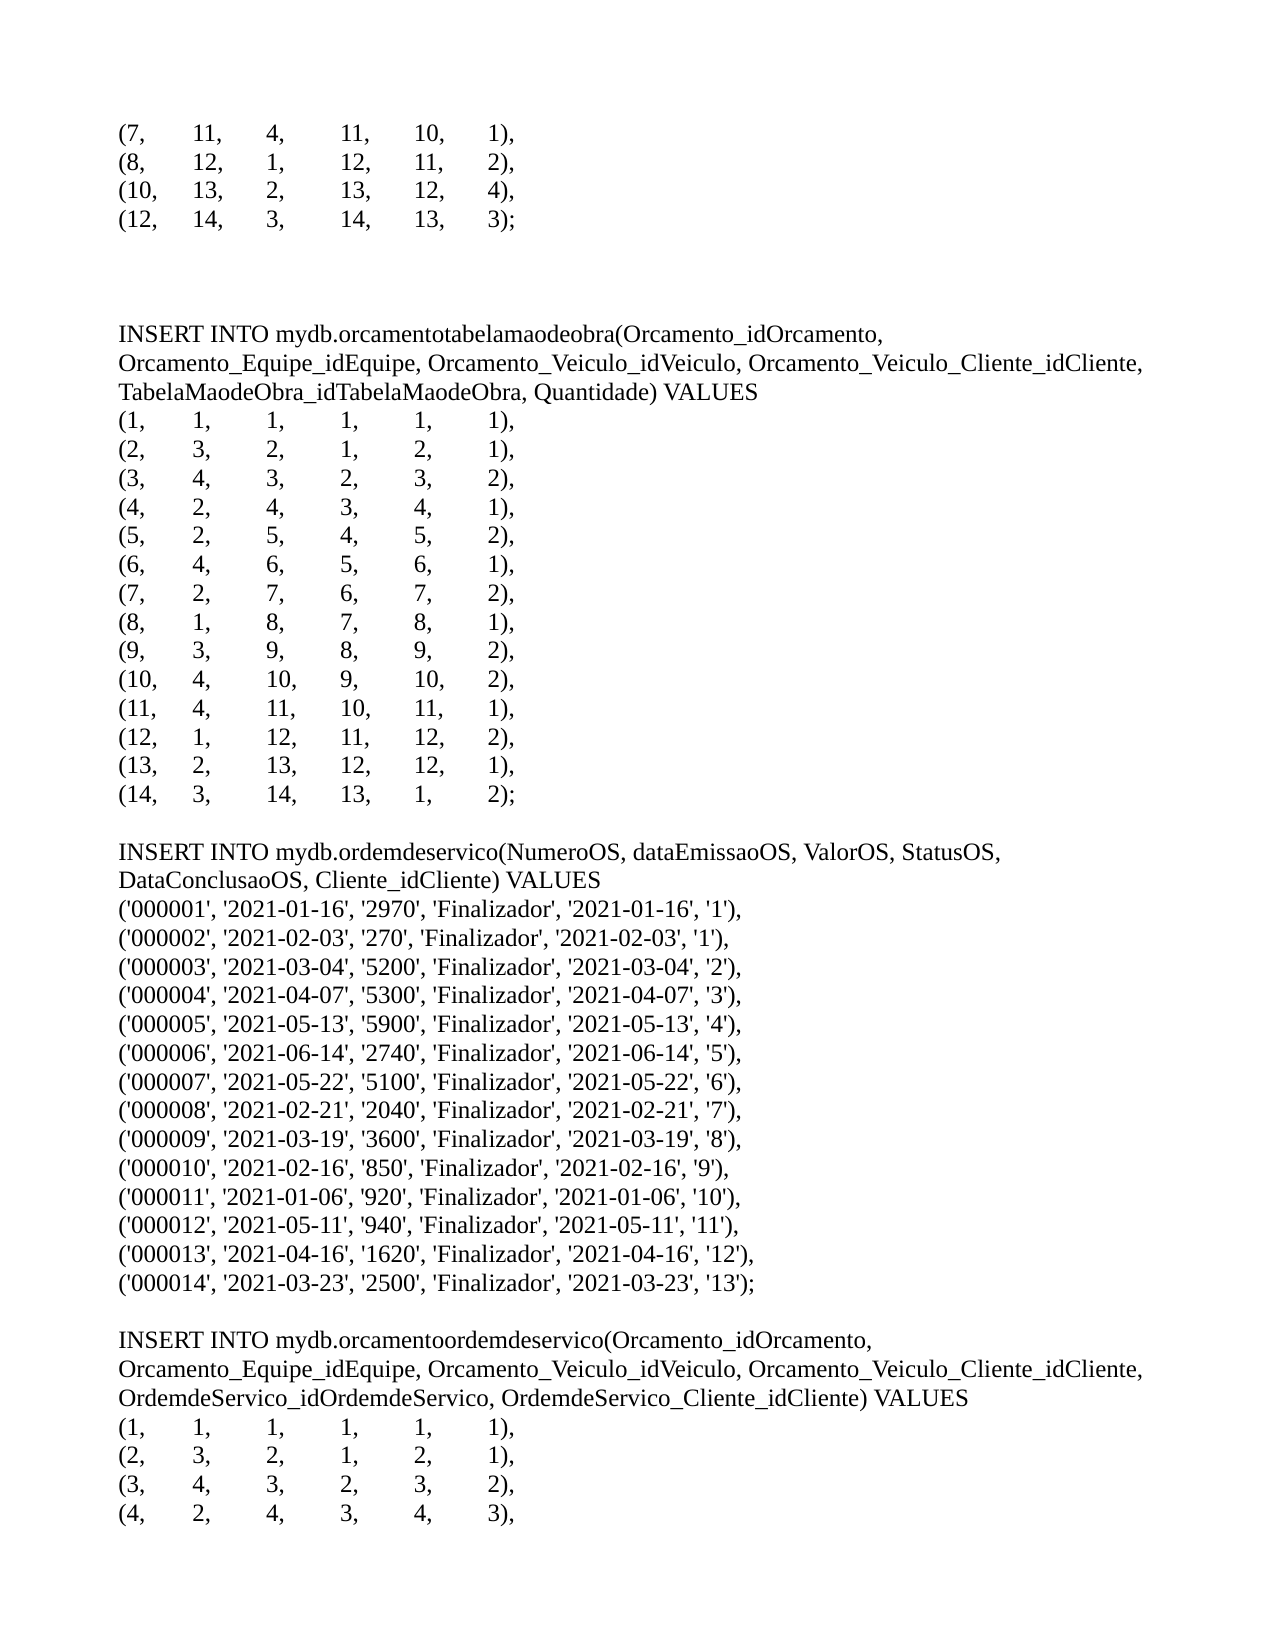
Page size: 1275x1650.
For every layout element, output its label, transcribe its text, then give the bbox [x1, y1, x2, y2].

text INSERT INTO mydb.ordemdeservico(NumeroOS, dataEmissaoOS, ValorOS, StatusOS, DataConclusaoOS, Cliente_idCliente) VALUES ('000001', '2021-01-16', '2970', 'Finalizador', '2021-01-16', '1'), ('000002', '2021-02-03', '270', 'Finalizador', '2021-02-03', '1'), ('000003', '2021-03-04', '5200', 'Finalizador', '2021-03-04', '2'), ('000004', '2021-04-07', '5300', 'Finalizador', '2021-04-07', '3'), ('000005', '2021-05-13', '5900', 'Finalizador', '2021-05-13', '4'), ('000006', '2021-06-14', '2740', 'Finalizador', '2021-06-14', '5'), ('000007', '2021-05-22', '5100', 'Finalizador', '2021-05-22', '6'), ('000008', '2021-02-21', '2040', 'Finalizador', '2021-02-21', '7'), ('000009', '2021-03-19', '3600', 'Finalizador', '2021-03-19', '8'), ('000010', '2021-02-16', '850', 'Finalizador', '2021-02-16', '9'), ('000011', '2021-01-06', '920', 'Finalizador', '2021-01-06', '10'), ('000012', '2021-05-11', '940', 'Finalizador', '2021-05-11', '11'), ('000013', '2021-04-16', '1620', 'Finalizador', '2021-04-16', '12'), ('000014', '2021-03-23', '2500', 'Finalizador', '2021-03-23', '13'); [118, 837, 1157, 1297]
text INSERT INTO mydb.orcamentoordemdeservico(Orcamento_idOrcamento, Orcamento_Equipe_idEquipe, Orcamento_Veiculo_idVeiculo, Orcamento_Veiculo_Cliente_idCliente, OrdemdeServico_idOrdemdeServico, OrdemdeServico_Cliente_idCliente) VALUES (1, 1, 1, 1, 1, 1), (2, 3, 2, 1, 2, 1), (3, 4, 3, 2, 3, 2), (4, 2, 4, 3, 4, 3), [118, 1326, 1157, 1527]
text INSERT INTO mydb.orcamentotabelamaodeobra(Orcamento_idOrcamento, Orcamento_Equipe_idEquipe, Orcamento_Veiculo_idVeiculo, Orcamento_Veiculo_Cliente_idCliente, TabelaMaodeObra_idTabelaMaodeObra, Quantidade) VALUES (1, 1, 1, 1, 1, 1), (2, 3, 2, 1, 2, 1), (3, 4, 3, 2, 3, 2), (4, 2, 4, 3, 4, 1), (5, 2, 5, 4, 5, 2), (6, 4, 6, 5, 6, 1), (7, 2, 7, 6, 7, 2), (8, 1, 8, 7, 8, 1), (9, 3, 9, 8, 9, 2), (10, 4, 10, 9, 10, 2), (11, 4, 11, 10, 11, 1), (12, 1, 12, 11, 12, 2), (13, 2, 13, 12, 12, 1), (14, 3, 14, 13, 1, 2); [118, 319, 1157, 808]
text (7, 11, 4, 11, 10, 1), (8, 12, 1, 12, 11, 2), (10, 13, 2, 13, 12, 4), (12, 14, 3, 14, 13, 3); [118, 118, 1157, 262]
